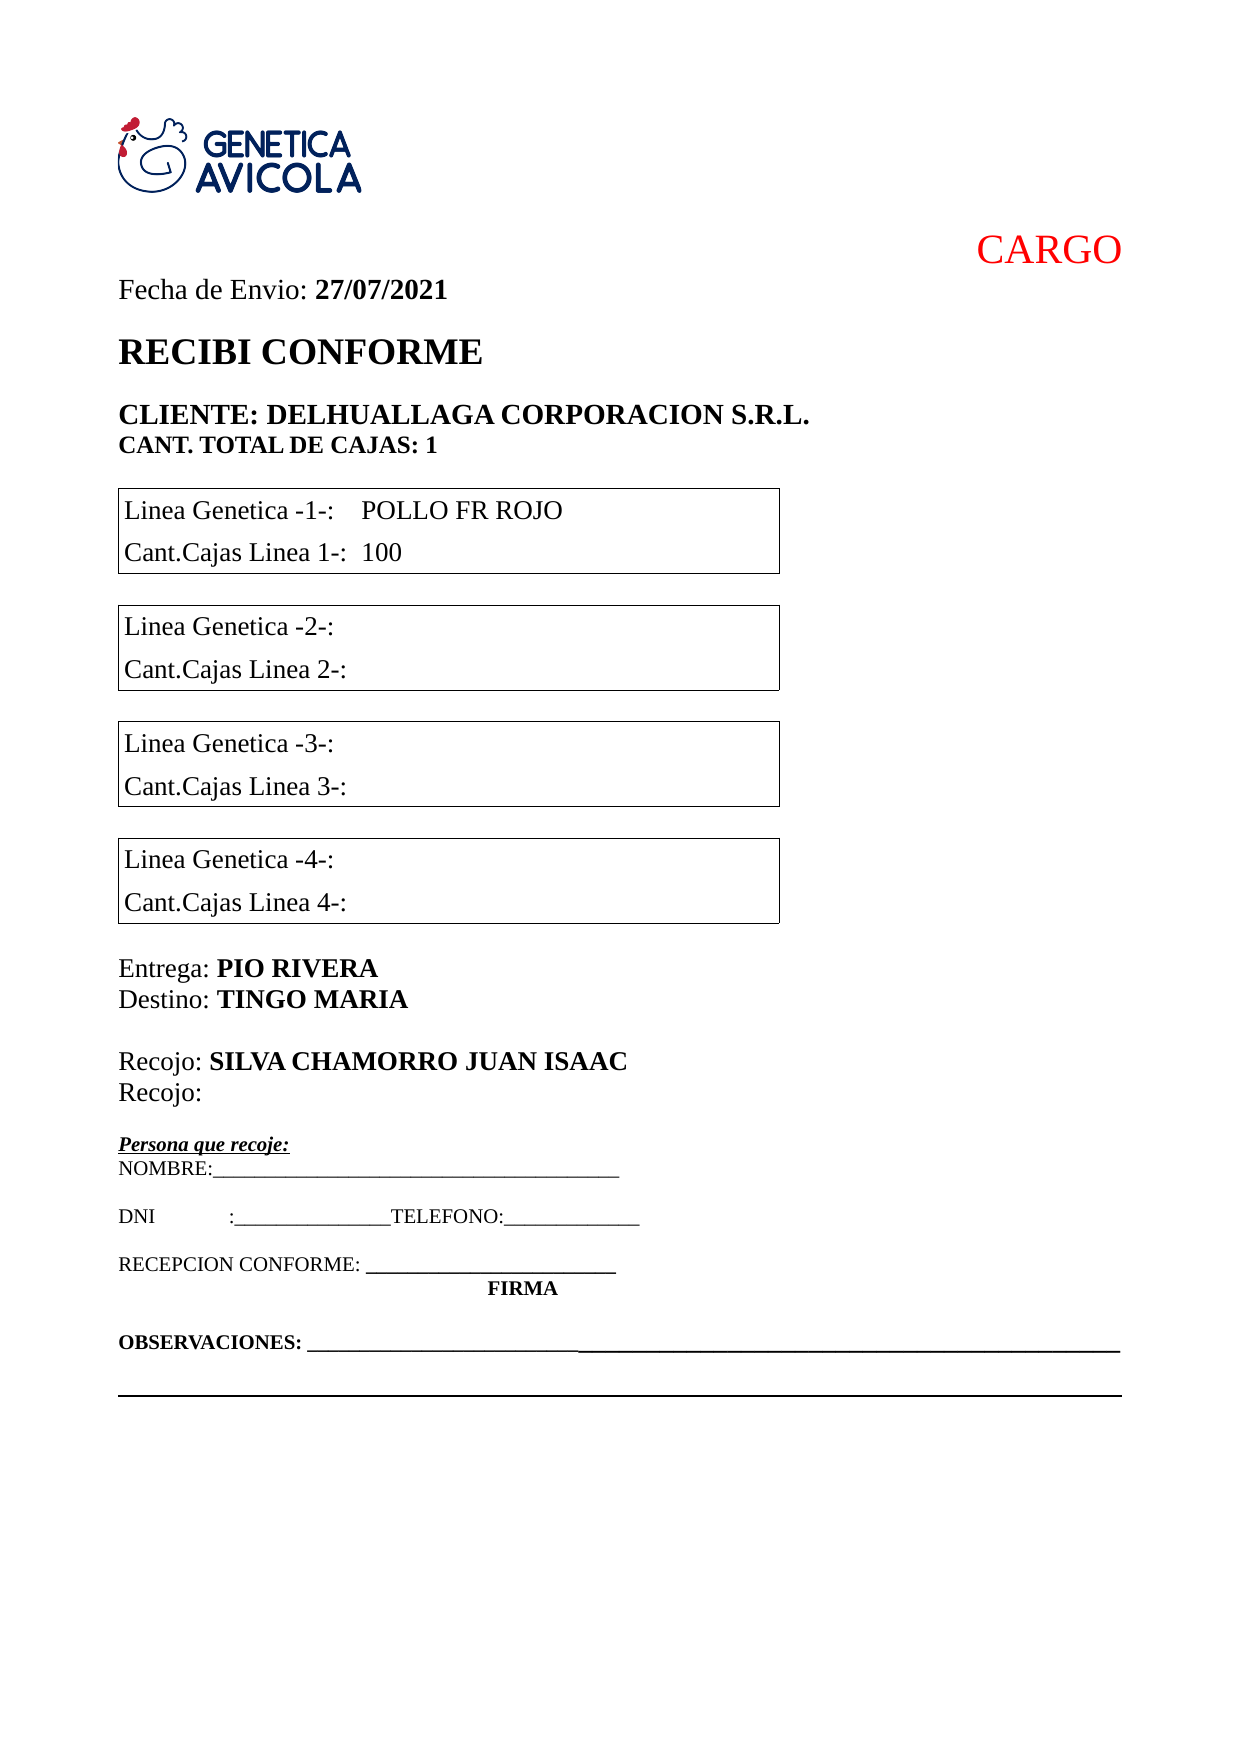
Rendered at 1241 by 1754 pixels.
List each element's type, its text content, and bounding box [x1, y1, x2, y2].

text DNI :_______________TELEFONO:_____________ [118, 1204, 1122, 1228]
table_cell Cant.Cajas Linea 2-: [119, 647, 356, 690]
table_cell Cant.Cajas Linea 1-: [119, 531, 356, 573]
text NOMBRE:_______________________________________ [118, 1156, 1122, 1180]
text Recojo: [118, 1076, 1122, 1108]
text Persona que recoje: [118, 1132, 1122, 1156]
text RECIBI CONFORME [118, 330, 1122, 373]
table_cell [356, 691, 779, 721]
text RECEPCION CONFORME: ________________________ [118, 1252, 1122, 1276]
table_cell [356, 647, 779, 690]
text FIRMA [118, 1276, 1122, 1300]
table_cell [118, 691, 356, 721]
table_cell [118, 574, 356, 604]
text Entrega: PIO RIVERA [118, 952, 1122, 983]
table_cell Cant.Cajas Linea 4-: [119, 880, 356, 923]
table_cell [356, 764, 779, 806]
table_cell [356, 807, 779, 838]
table_cell [356, 839, 779, 880]
text CLIENTE: DELHUALLAGA CORPORACION S.R.L. [118, 397, 1122, 431]
text Fecha de Envio: 27/07/2021 [118, 272, 1122, 306]
table_header Linea Genetica -1-: [119, 489, 356, 531]
table_cell [356, 606, 779, 647]
text CANT. TOTAL DE CAJAS: 1 [118, 431, 1122, 459]
table_cell Linea Genetica -3-: [119, 722, 356, 764]
text Destino: TINGO MARIA [118, 983, 1122, 1014]
text Recojo: SILVA CHAMORRO JUAN ISAAC [118, 1045, 1122, 1076]
table_cell [356, 880, 779, 923]
table_cell Linea Genetica -2-: [119, 606, 356, 647]
text OBSERVACIONES: __________________________________________________________________ [118, 1324, 1122, 1355]
table_cell [356, 574, 779, 604]
table_cell [356, 722, 779, 764]
table_header POLLO FR ROJO [356, 489, 779, 531]
table_cell 100 [356, 531, 779, 573]
table_cell Cant.Cajas Linea 3-: [119, 764, 356, 806]
text CARGO [118, 224, 1122, 272]
picture [117, 117, 362, 193]
table_cell Linea Genetica -4-: [119, 839, 356, 880]
table_cell [118, 807, 356, 838]
